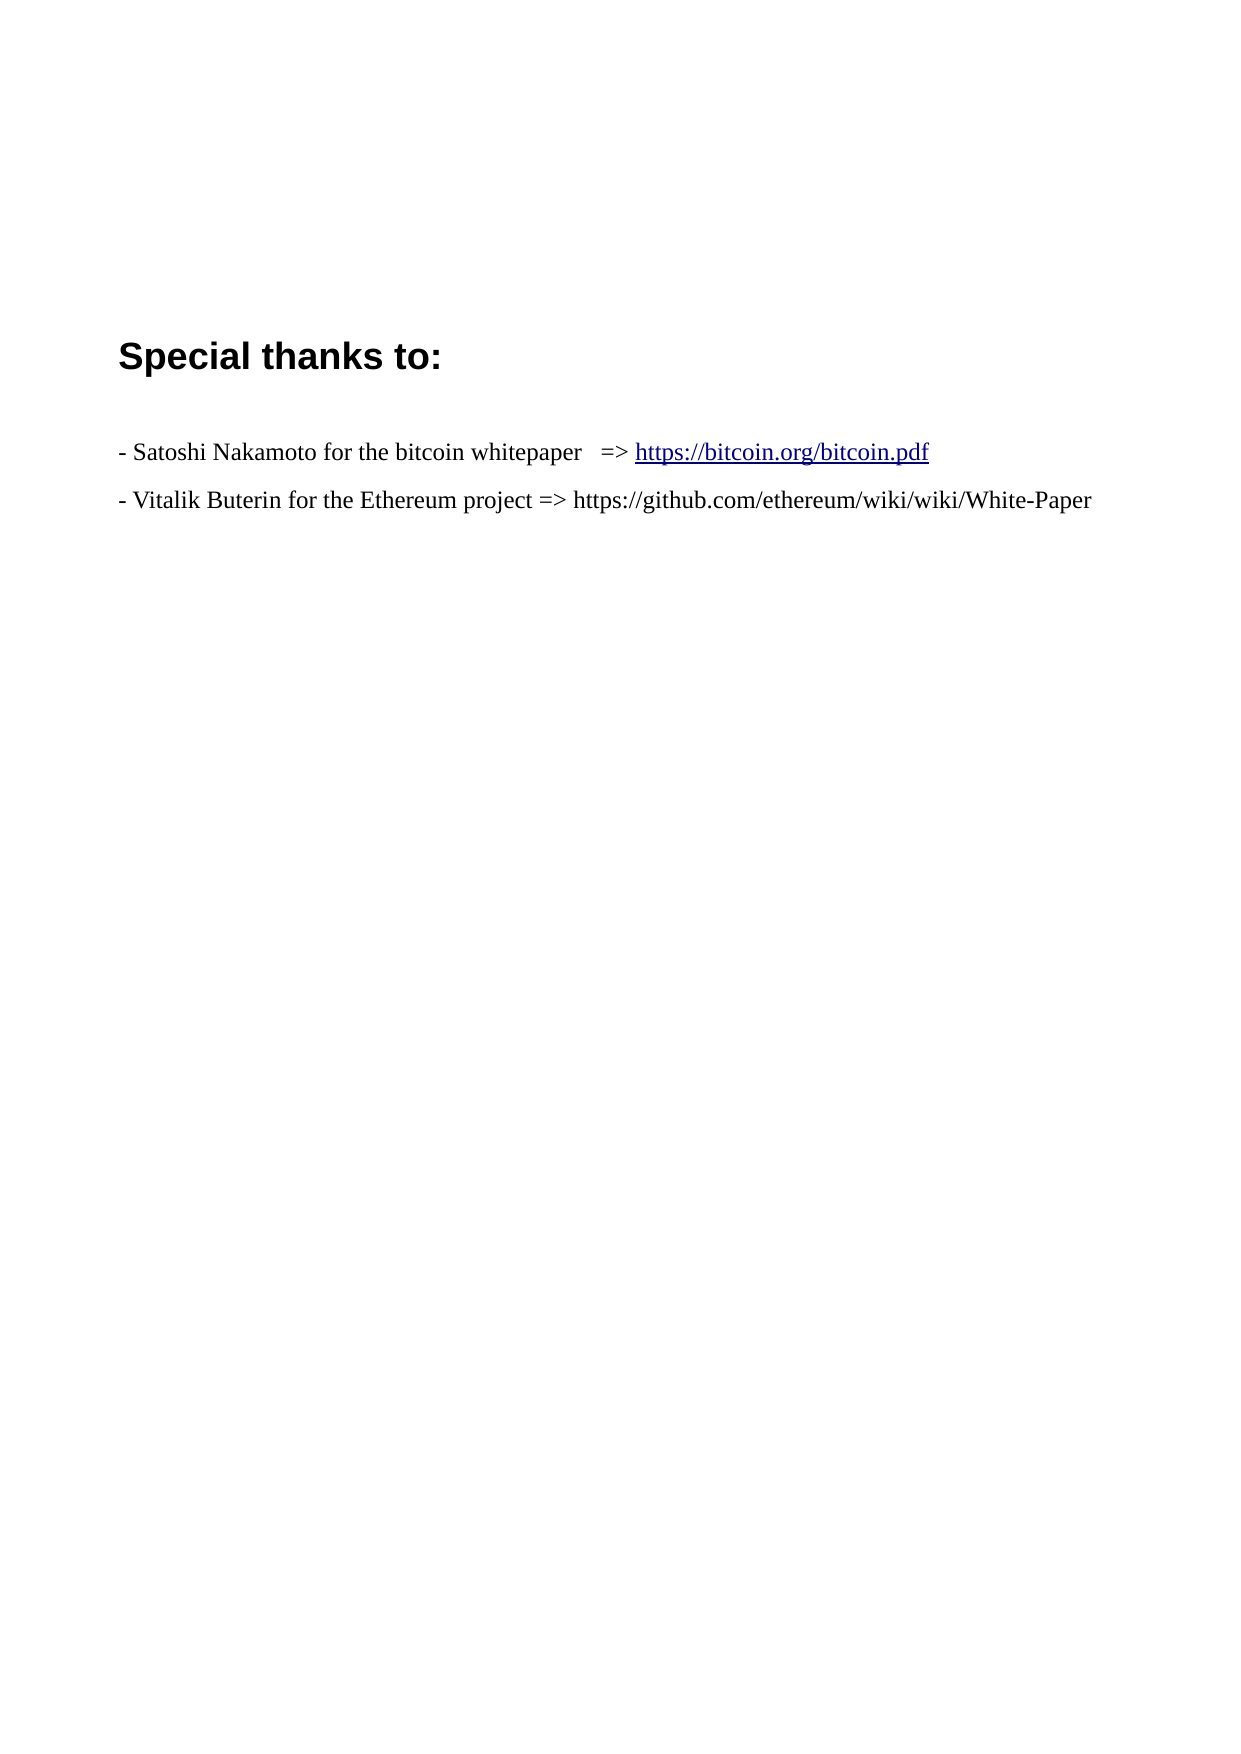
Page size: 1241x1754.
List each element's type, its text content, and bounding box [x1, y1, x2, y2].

subtitle Special thanks to: [118, 333, 1122, 377]
text - Vitalik Buterin for the Ethereum project => https://github.com/ethereum/wiki/wiki/White-Paper [118, 485, 1122, 514]
text - Satoshi Nakamoto for the bitcoin whitepaper => https://bitcoin.org/bitcoin.pdf [118, 437, 1122, 466]
